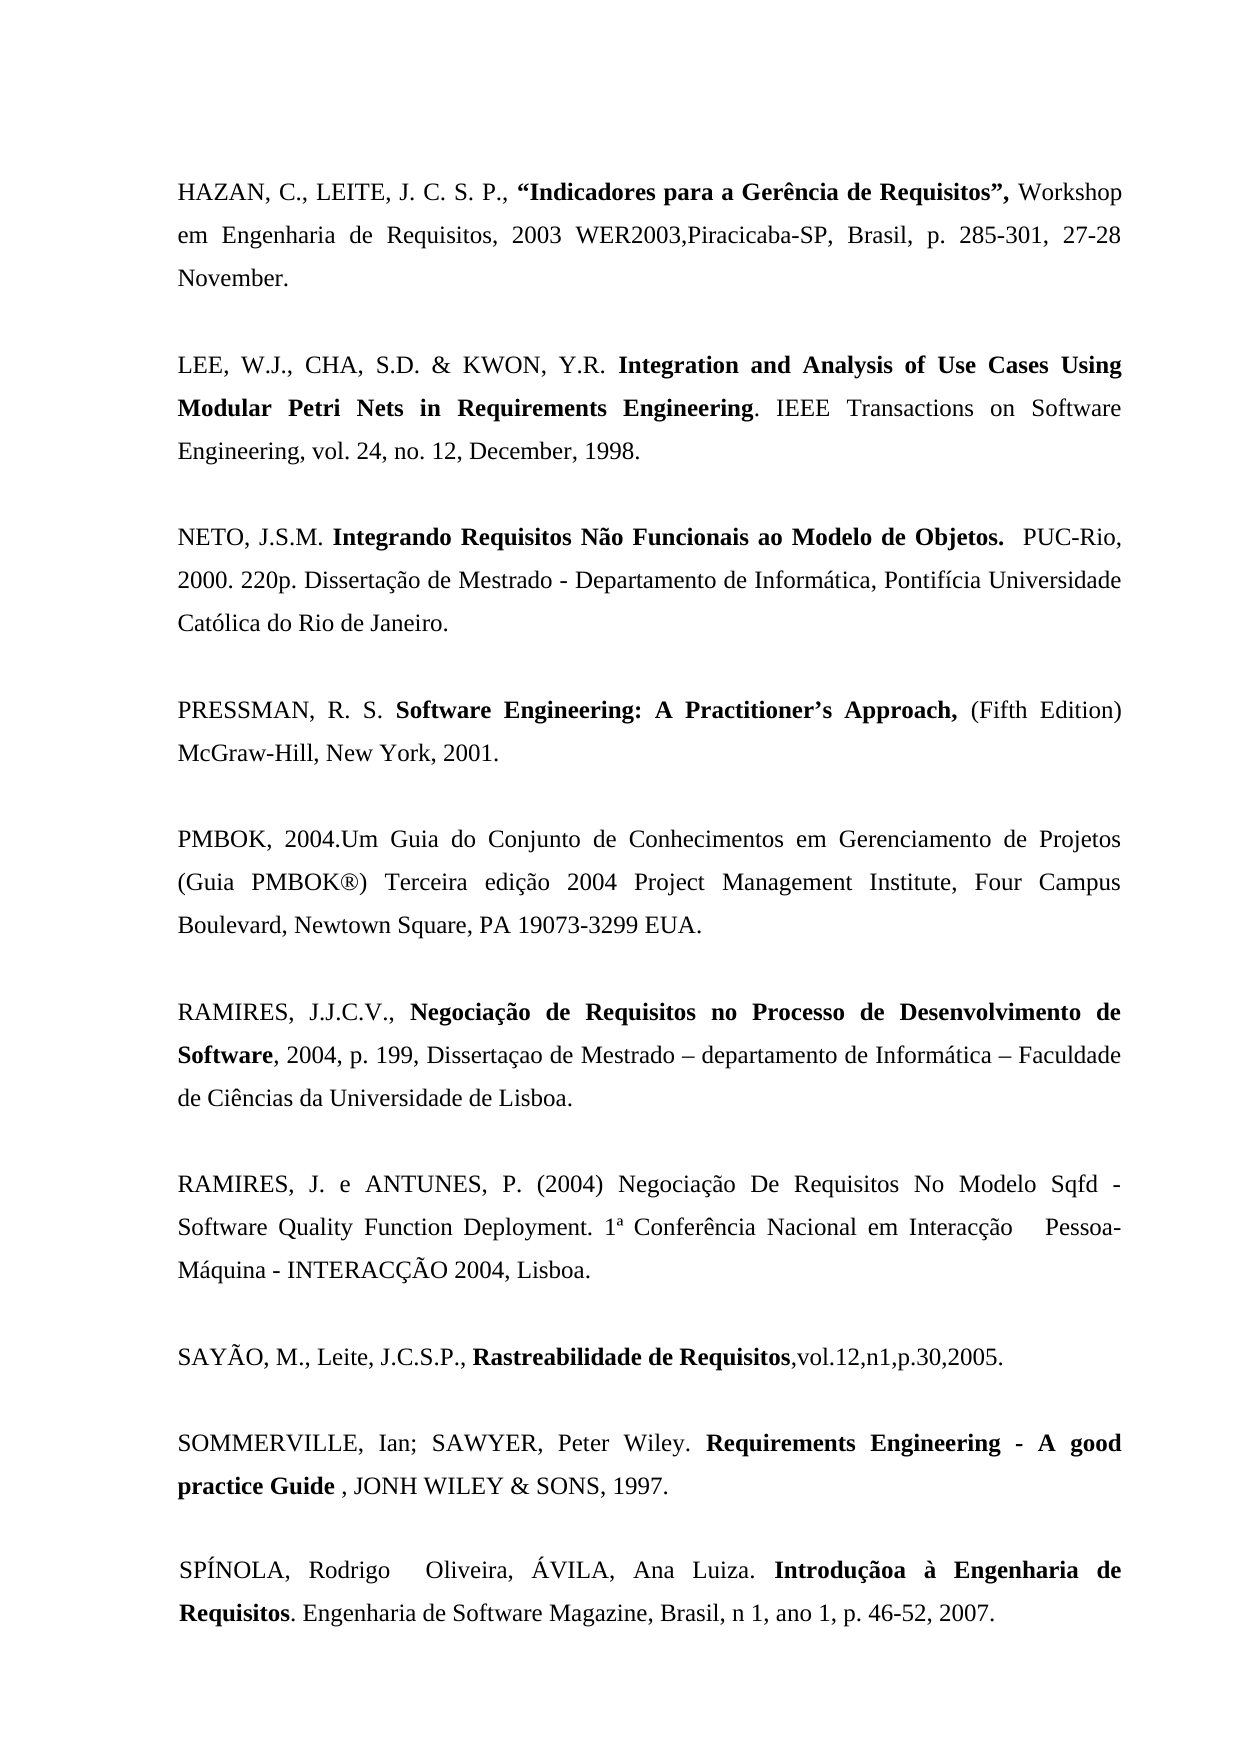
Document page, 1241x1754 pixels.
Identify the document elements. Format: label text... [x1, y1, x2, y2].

text PMBOK, 2004.Um Guia do Conjunto de Conhecimentos em Gerenciamento de Projetos (Guia PMBOK®) Terceira edição 2004 Project Management Institute, Four Campus Boulevard, Newtown Square, PA 19073-3299 EUA. [177, 824, 1122, 939]
text SPÍNOLA, Rodrigo Oliveira, ÁVILA, Ana Luiza. Introduçãoa à Engenharia de Requisitos. Engenharia de Software Magazine, Brasil, n 1, ano 1, p. 46-52, 2007. [179, 1555, 1122, 1627]
text SAYÃO, M., Leite, J.C.S.P., Rastreabilidade de Requisitos,vol.12,n1,p.30,2005. [177, 1342, 1122, 1370]
text NETO, J.S.M. Integrando Requisitos Não Funcionais ao Modelo de Objetos. PUC-Rio, 2000. 220p. Dissertação de Mestrado - Departamento de Informática, Pontifícia Universidade Católica do Rio de Janeiro. [177, 522, 1122, 637]
text RAMIRES, J. e ANTUNES, P. (2004) Negociação De Requisitos No Modelo Sqfd - Software Quality Function Deployment. 1ª Conferência Nacional em Interacção Pessoa-Máquina - INTERACÇÃO 2004, Lisboa. [177, 1169, 1122, 1284]
text LEE, W.J., CHA, S.D. & KWON, Y.R. Integration and Analysis of Use Cases Using Modular Petri Nets in Requirements Engineering. IEEE Transactions on Software Engineering, vol. 24, no. 12, December, 1998. [177, 350, 1122, 465]
text HAZAN, C., LEITE, J. C. S. P., “Indicadores para a Gerência de Requisitos”, Workshop em Engenharia de Requisitos, 2003 WER2003,Piracicaba-SP, Brasil, p. 285-301, 27-28 November. [177, 177, 1122, 292]
text PRESSMAN, R. S. Software Engineering: A Practitioner’s Approach, (Fifth Edition) McGraw-Hill, New York, 2001. [177, 695, 1122, 767]
text SOMMERVILLE, Ian; SAWYER, Peter Wiley. Requirements Engineering - A good practice Guide , JONH WILEY & SONS, 1997. [177, 1428, 1122, 1500]
text RAMIRES, J.J.C.V., Negociação de Requisitos no Processo de Desenvolvimento de Software, 2004, p. 199, Dissertaçao de Mestrado – departamento de Informática – Faculdade de Ciências da Universidade de Lisboa. [177, 997, 1122, 1112]
